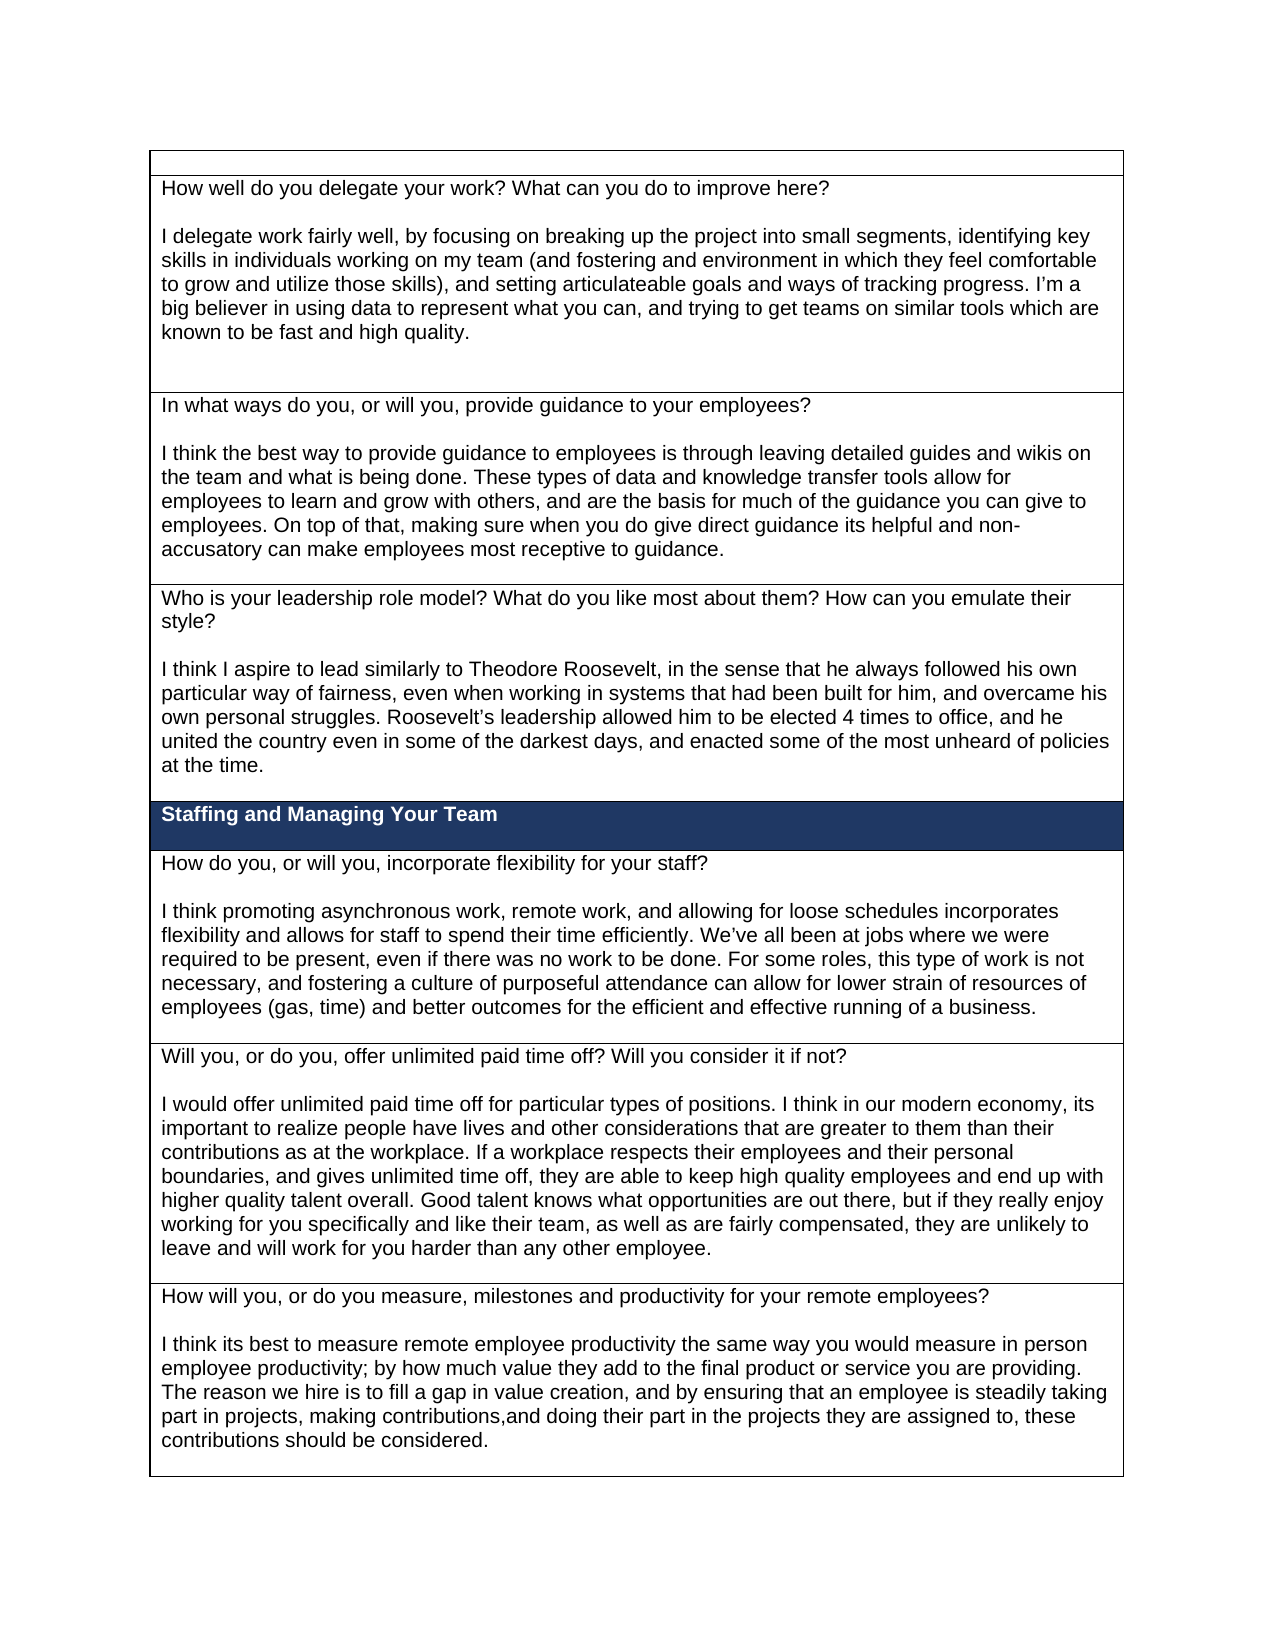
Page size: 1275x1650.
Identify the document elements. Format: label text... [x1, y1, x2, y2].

table_cell [151, 151, 1123, 175]
table_cell Who is your leadership role model? What do you like most about them? How can you emulate their style? I think I aspire to lead similarly to Theodore Roosevelt, in the sense that he always followed his own particular way of fairness, even when working in systems that had been built for him, and overcame his own personal struggles. Roosevelt’s leadership allowed him to be elected 4 times to office, and he united the country even in some of the darkest days, and enacted some of the most unheard of policies at the time. [151, 585, 1123, 801]
table_cell Will you, or do you, offer unlimited paid time off? Will you consider it if not? I would offer unlimited paid time off for particular types of positions. I think in our modern economy, its important to realize people have lives and other considerations that are greater to them than their contributions as at the workplace. If a workplace respects their employees and their personal boundaries, and gives unlimited time off, they are able to keep high quality employees and end up with higher quality talent overall. Good talent knows what opportunities are out there, but if they really enjoy working for you specifically and like their team, as well as are fairly compensated, they are unlikely to leave and will work for you harder than any other employee. [151, 1044, 1123, 1283]
table_cell How do you, or will you, incorporate flexibility for your staff? I think promoting asynchronous work, remote work, and allowing for loose schedules incorporates flexibility and allows for staff to spend their time efficiently. We’ve all been at jobs where we were required to be present, even if there was no work to be done. For some roles, this type of work is not necessary, and fostering a culture of purposeful attendance can allow for lower strain of resources of employees (gas, time) and better outcomes for the efficient and effective running of a business. [151, 851, 1123, 1043]
table_cell How well do you delegate your work? What can you do to improve here? I delegate work fairly well, by focusing on breaking up the project into small segments, identifying key skills in individuals working on my team (and fostering and environment in which they feel comfortable to grow and utilize those skills), and setting articulateable goals and ways of tracking progress. I’m a big believer in using data to represent what you can, and trying to get teams on similar tools which are known to be fast and high quality. [151, 176, 1123, 392]
table_cell How will you, or do you measure, milestones and productivity for your remote employees? I think its best to measure remote employee productivity the same way you would measure in person employee productivity; by how much value they add to the final product or service you are providing. The reason we hire is to fill a gap in value creation, and by ensuring that an employee is steadily taking part in projects, making contributions,and doing their part in the projects they are assigned to, these contributions should be considered. [151, 1284, 1123, 1476]
table_cell Staffing and Managing Your Team [151, 802, 1123, 850]
table_cell In what ways do you, or will you, provide guidance to your employees? I think the best way to provide guidance to employees is through leaving detailed guides and wikis on the team and what is being done. These types of data and knowledge transfer tools allow for employees to learn and grow with others, and are the basis for much of the guidance you can give to employees. On top of that, making sure when you do give direct guidance its helpful and non-accusatory can make employees most receptive to guidance. [151, 393, 1123, 584]
